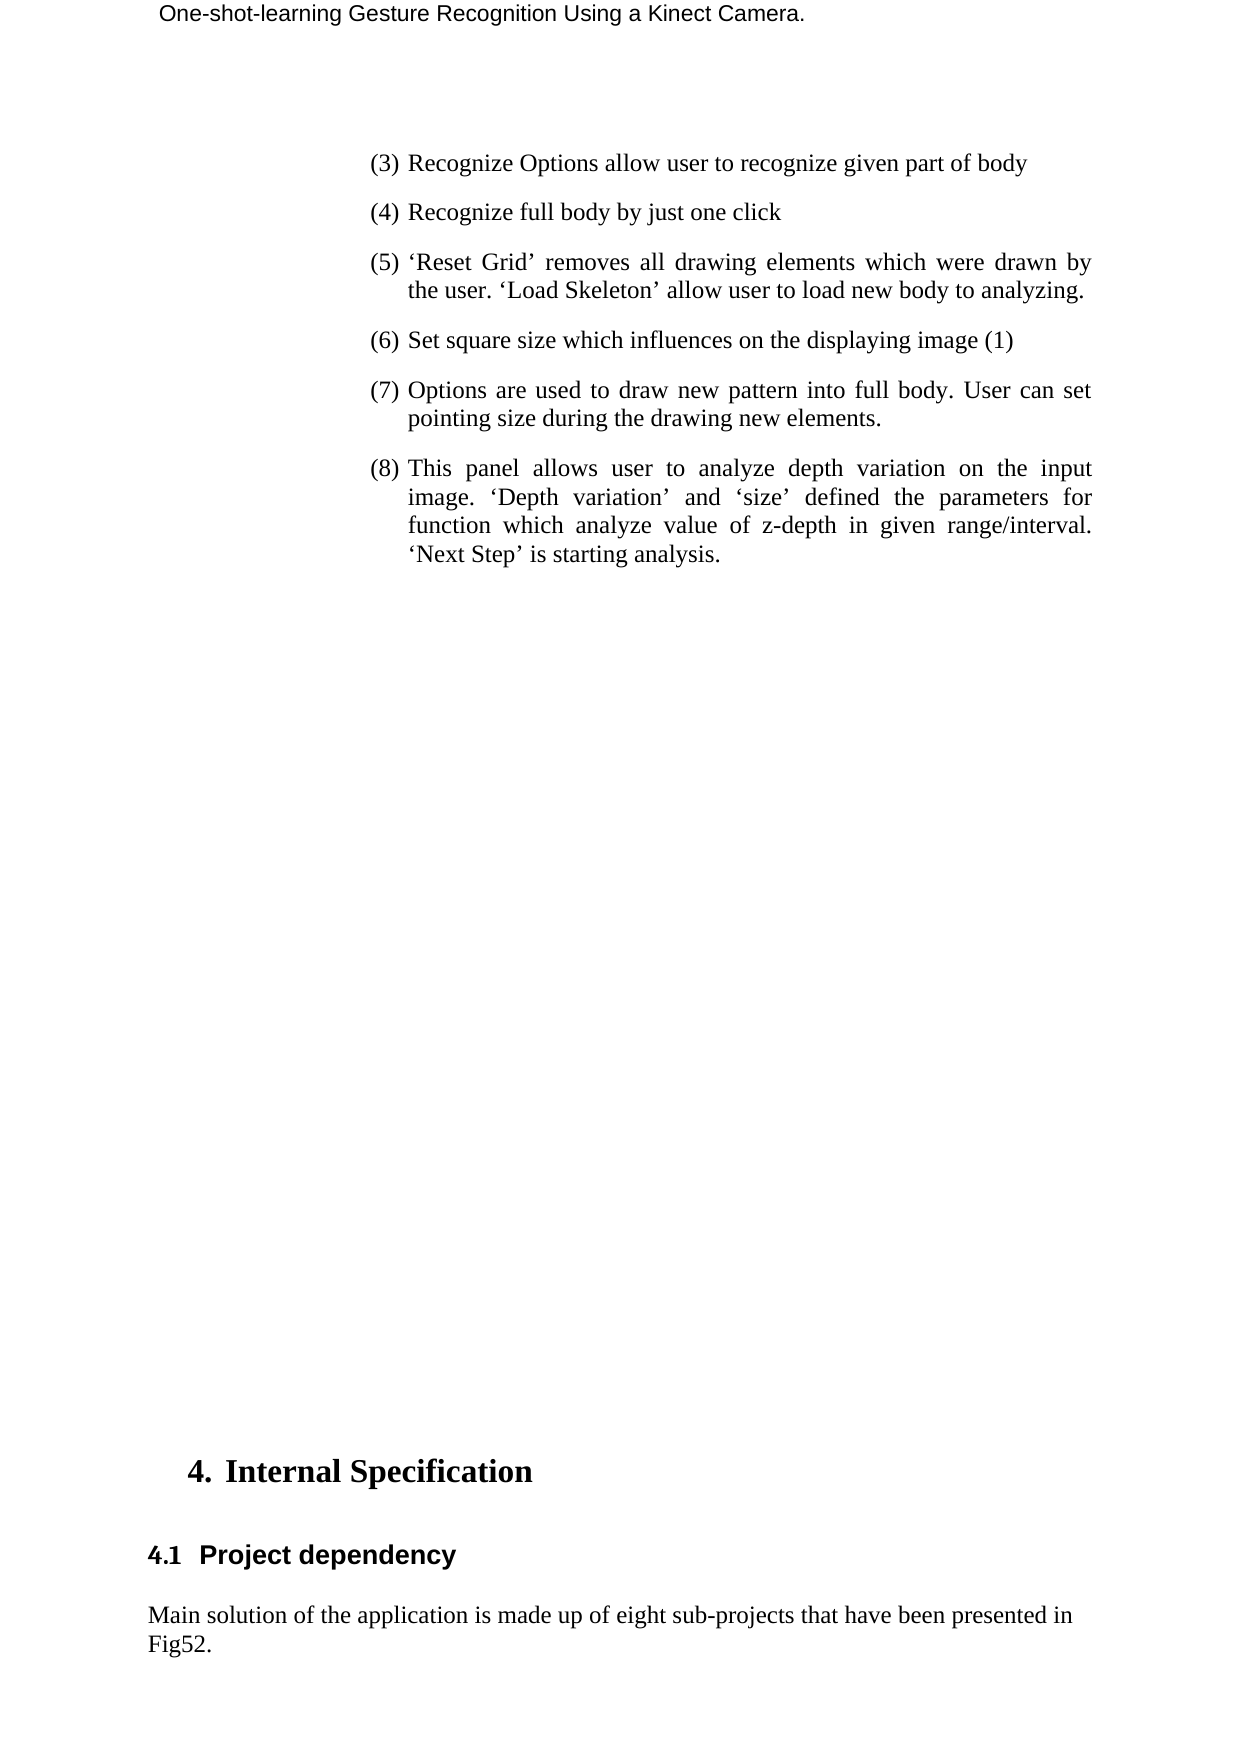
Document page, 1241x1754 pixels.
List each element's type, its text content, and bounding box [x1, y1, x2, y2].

list Internal Specification [187, 1451, 1093, 1490]
list This panel allows user to analyze depth variation on the input image. ‘Depth variation’ and ‘size’ defined the parameters for function which analyze value of z-depth in given range/interval. ‘Next Step’ is starting analysis. [370, 453, 1093, 568]
list Set square size which influences on the displaying image (1) [370, 325, 1093, 354]
text Main solution of the application is made up of eight sub-projects that have been presented in Fig52. [148, 1600, 1093, 1658]
text 4.1 Project dependency [148, 1539, 1093, 1571]
list Recognize full body by just one click [370, 197, 1093, 226]
list Recognize Options allow user to recognize given part of body [370, 148, 1093, 176]
list Options are used to draw new pattern into full body. User can set pointing size during the drawing new elements. [370, 375, 1093, 432]
list ‘Reset Grid’ removes all drawing elements which were drawn by the user. ‘Load Skeleton’ allow user to load new body to analyzing. [370, 247, 1093, 304]
